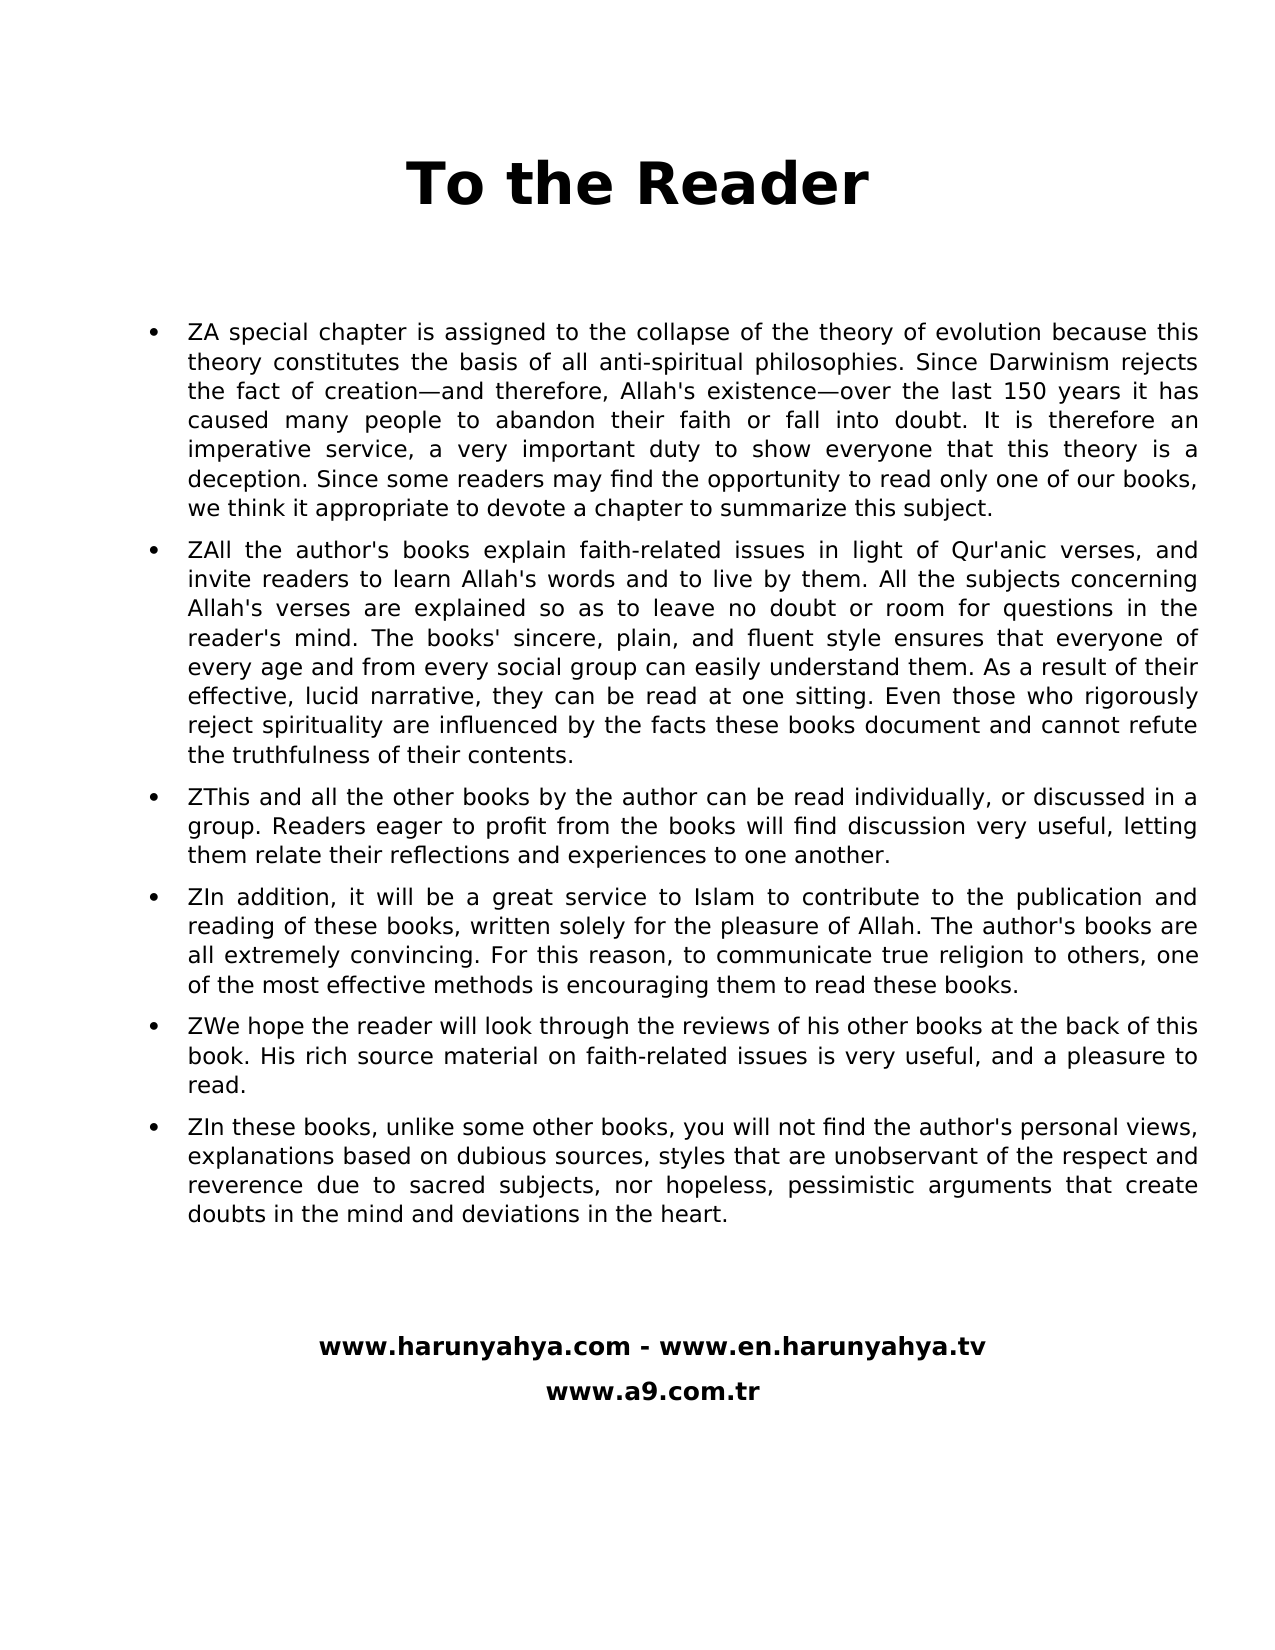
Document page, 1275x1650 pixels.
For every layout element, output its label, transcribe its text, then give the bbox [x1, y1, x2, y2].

list ZAll the author's books explain faith-related issues in light of Qur'anic verses, and invite readers to learn Allah's words and to live by them. All the subjects concerning Allah's verses are explained so as to leave no doubt or room for questions in the reader's mind. The books' sincere, plain, and fluent style ensures that everyone of every age and from every social group can easily understand them. As a result of their effective, lucid narrative, they can be read at one sitting. Even those who rigorously reject spirituality are influenced by the facts these books document and cannot refute the truthfulness of their contents. [150, 537, 1200, 768]
list ZThis and all the other books by the author can be read individually, or discussed in a group. Readers eager to profit from the books will find discussion very useful, letting them relate their reflections and experiences to one another. [150, 784, 1200, 869]
subtitle To the Reader [75, 150, 1200, 218]
list ZIn these books, unlike some other books, you will not find the author's personal views, explanations based on dubious sources, styles that are unobservant of the respect and reverence due to sacred subjects, nor hopeless, pessimistic arguments that create doubts in the mind and deviations in the heart. [150, 1114, 1200, 1228]
list ZA special chapter is assigned to the collapse of the theory of evolution because this theory constitutes the basis of all anti-spiritual philosophies. Since Darwinism rejects the fact of creation—and therefore, Allah's existence—over the last 150 years it has caused many people to abandon their faith or fall into doubt. It is therefore an imperative service, a very important duty to show everyone that this theory is a deception. Since some readers may find the opportunity to read only one of our books, we think it appropriate to devote a chapter to summarize this subject. [150, 319, 1200, 522]
list ZWe hope the reader will look through the reviews of his other books at the back of this book. His rich source material on faith-related issues is very useful, and a pleasure to read. [150, 1013, 1200, 1099]
text www.harunyahya.com - www.en.harunyahya.tv [127, 1333, 1177, 1362]
text www.a9.com.tr [127, 1377, 1177, 1406]
list ZIn addition, it will be a great service to Islam to contribute to the publication and reading of these books, written solely for the pleasure of Allah. The author's books are all extremely convincing. For this reason, to communicate true religion to others, one of the most effective methods is encouraging them to read these books. [150, 884, 1200, 998]
